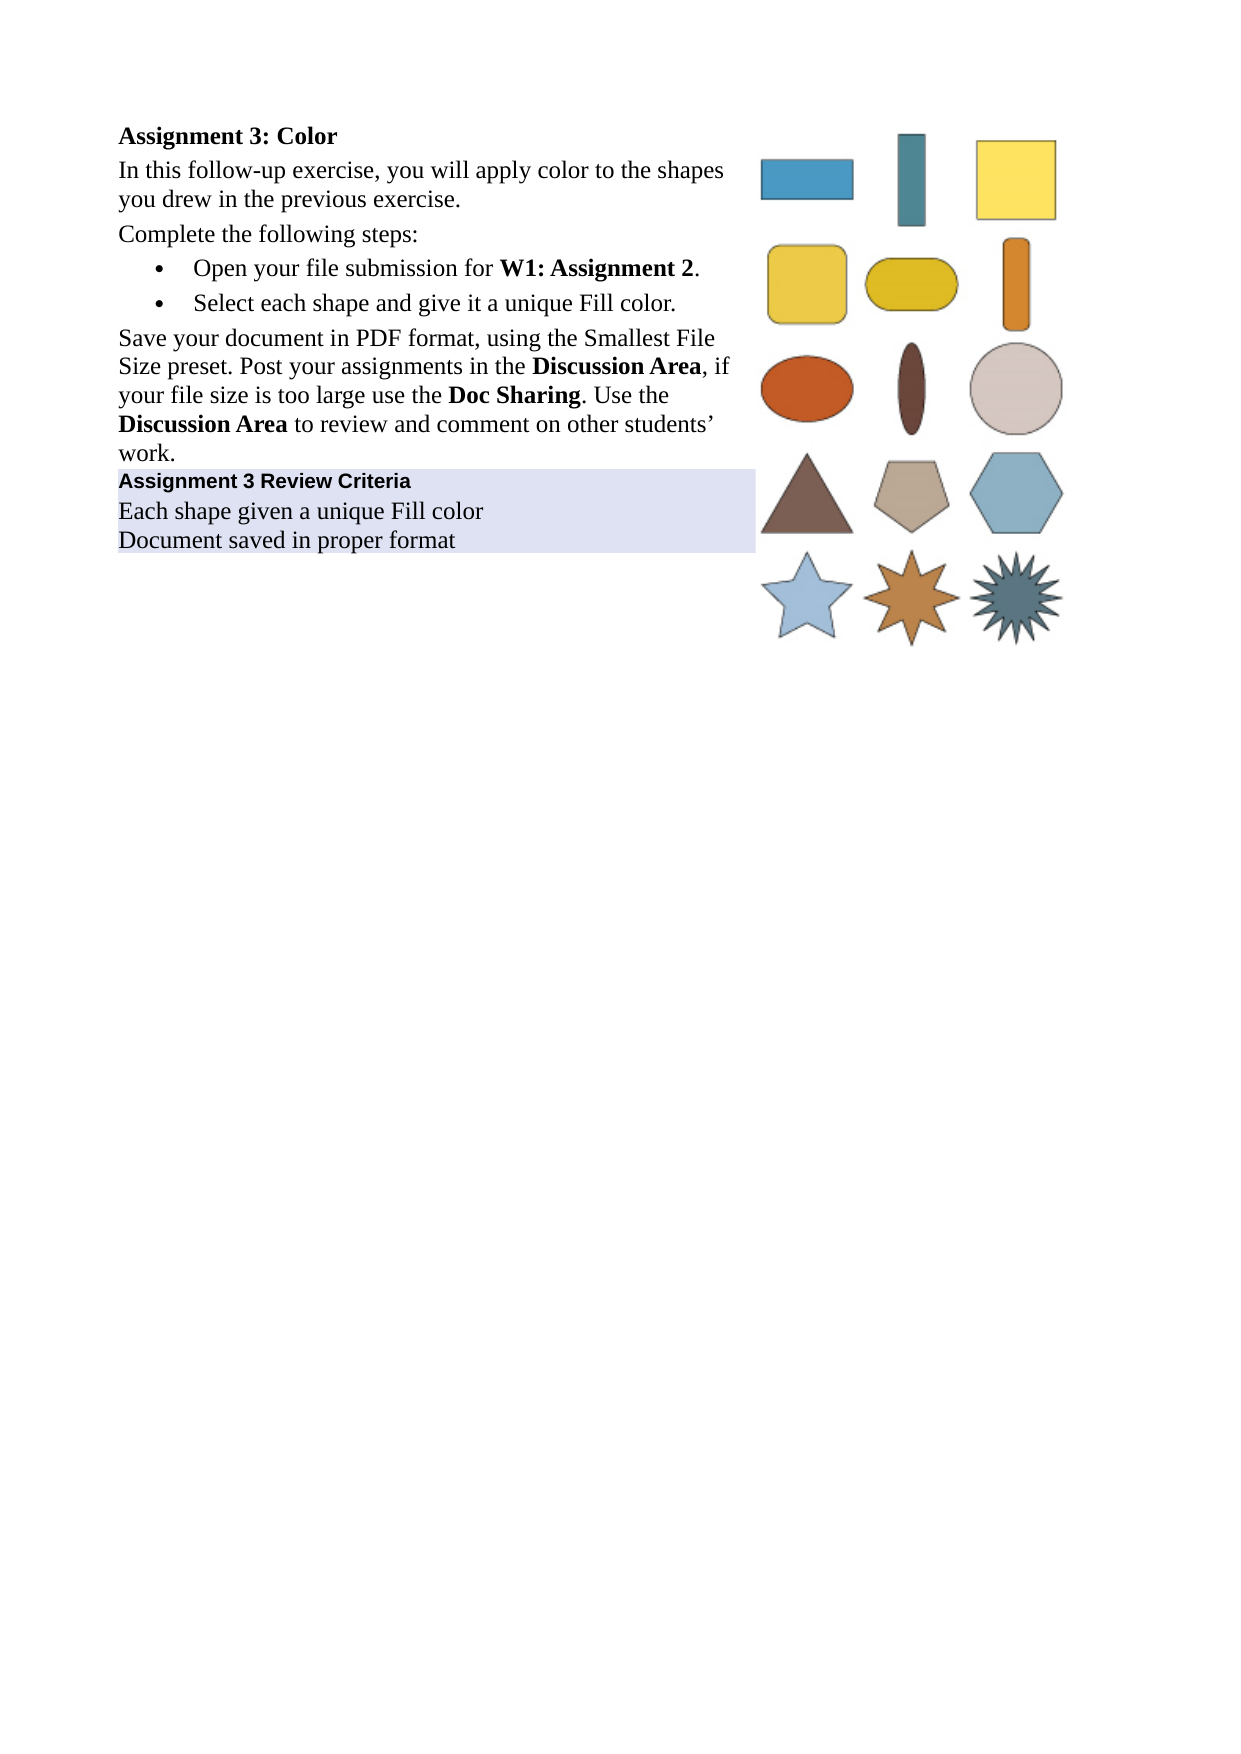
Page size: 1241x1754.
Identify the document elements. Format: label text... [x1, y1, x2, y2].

text [1069, 156, 1122, 213]
picture [755, 129, 1069, 650]
text [1069, 219, 1122, 248]
text Assignment 3: Color [118, 121, 1122, 150]
text In this follow-up exercise, you will apply color to the shapes you drew in the previous exercise. [118, 156, 755, 213]
list Select each shape and give it a unique Fill color. [156, 288, 755, 317]
list [1069, 253, 1122, 282]
list Open your file submission for W1: Assignment 2. [156, 253, 755, 282]
text [1069, 323, 1122, 466]
table_cell Each shape given a unique Fill color [118, 496, 755, 525]
text Save your document in PDF format, using the Smallest File Size preset. Post your assignments in the Discussion Area, if your file size is too large use the Doc Sharing. Use the Discussion Area to review and comment on other students’ work. [118, 323, 755, 466]
table_header Assignment 3 Review Criteria [118, 469, 755, 496]
text Complete the following steps: [118, 219, 755, 248]
table_cell Document saved in proper format [118, 525, 755, 553]
list [1069, 288, 1122, 317]
